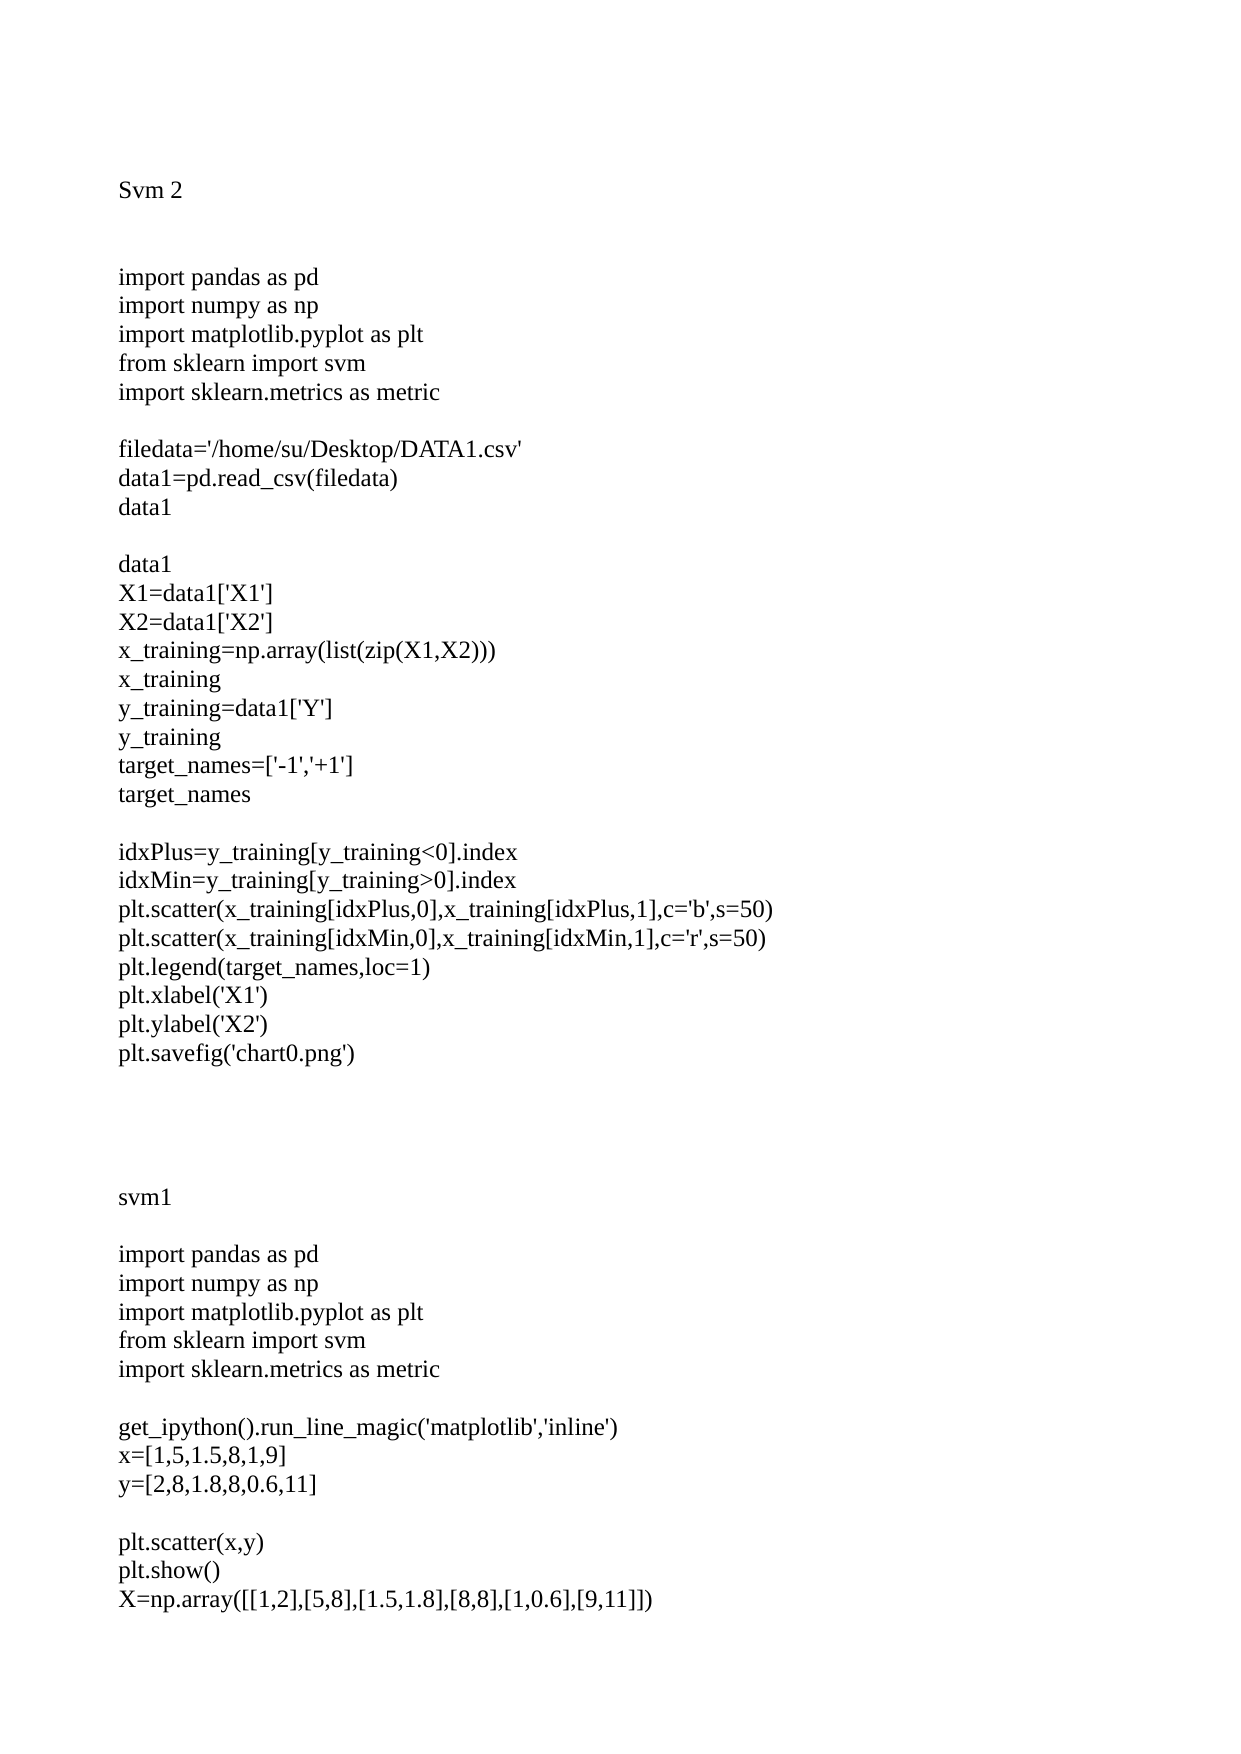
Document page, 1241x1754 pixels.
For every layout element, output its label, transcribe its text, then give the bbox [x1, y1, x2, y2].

text import sklearn.metrics as metric [118, 377, 1122, 406]
text plt.savefig('chart0.png') [118, 1038, 1122, 1067]
text import numpy as np [118, 1268, 1122, 1297]
text from sklearn import svm [118, 348, 1122, 377]
text y_training [118, 722, 1122, 751]
text plt.legend(target_names,loc=1) [118, 952, 1122, 981]
text plt.scatter(x_training[idxMin,0],x_training[idxMin,1],c='r',s=50) [118, 923, 1122, 952]
text X1=data1['X1'] [118, 578, 1122, 607]
text x_training [118, 664, 1122, 693]
text plt.ylabel('X2') [118, 1009, 1122, 1038]
text get_ipython().run_line_magic('matplotlib','inline') [118, 1412, 1122, 1441]
text plt.scatter(x_training[idxPlus,0],x_training[idxPlus,1],c='b',s=50) [118, 894, 1122, 923]
text import matplotlib.pyplot as plt [118, 319, 1122, 348]
text filedata='/home/su/Desktop/DATA1.csv' [118, 434, 1122, 463]
text svm1 [118, 1182, 1122, 1211]
text plt.xlabel('X1') [118, 981, 1122, 1009]
text import sklearn.metrics as metric [118, 1354, 1122, 1383]
text import numpy as np [118, 291, 1122, 319]
text import pandas as pd [118, 1239, 1122, 1268]
text Svm 2 [118, 176, 1122, 204]
text idxPlus=y_training[y_training<0].index [118, 837, 1122, 866]
text import pandas as pd [118, 262, 1122, 291]
text x_training=np.array(list(zip(X1,X2))) [118, 636, 1122, 664]
text y_training=data1['Y'] [118, 693, 1122, 722]
text plt.scatter(x,y) [118, 1527, 1122, 1556]
text data1 [118, 492, 1122, 521]
text X2=data1['X2'] [118, 607, 1122, 636]
text target_names [118, 779, 1122, 808]
text idxMin=y_training[y_training>0].index [118, 866, 1122, 894]
text import matplotlib.pyplot as plt [118, 1297, 1122, 1326]
text plt.show() [118, 1556, 1122, 1584]
text X=np.array([[1,2],[5,8],[1.5,1.8],[8,8],[1,0.6],[9,11]]) [118, 1584, 1122, 1613]
text data1 [118, 549, 1122, 578]
text from sklearn import svm [118, 1326, 1122, 1354]
text y=[2,8,1.8,8,0.6,11] [118, 1469, 1122, 1498]
text data1=pd.read_csv(filedata) [118, 463, 1122, 492]
text x=[1,5,1.5,8,1,9] [118, 1441, 1122, 1469]
text target_names=['-1','+1'] [118, 751, 1122, 779]
